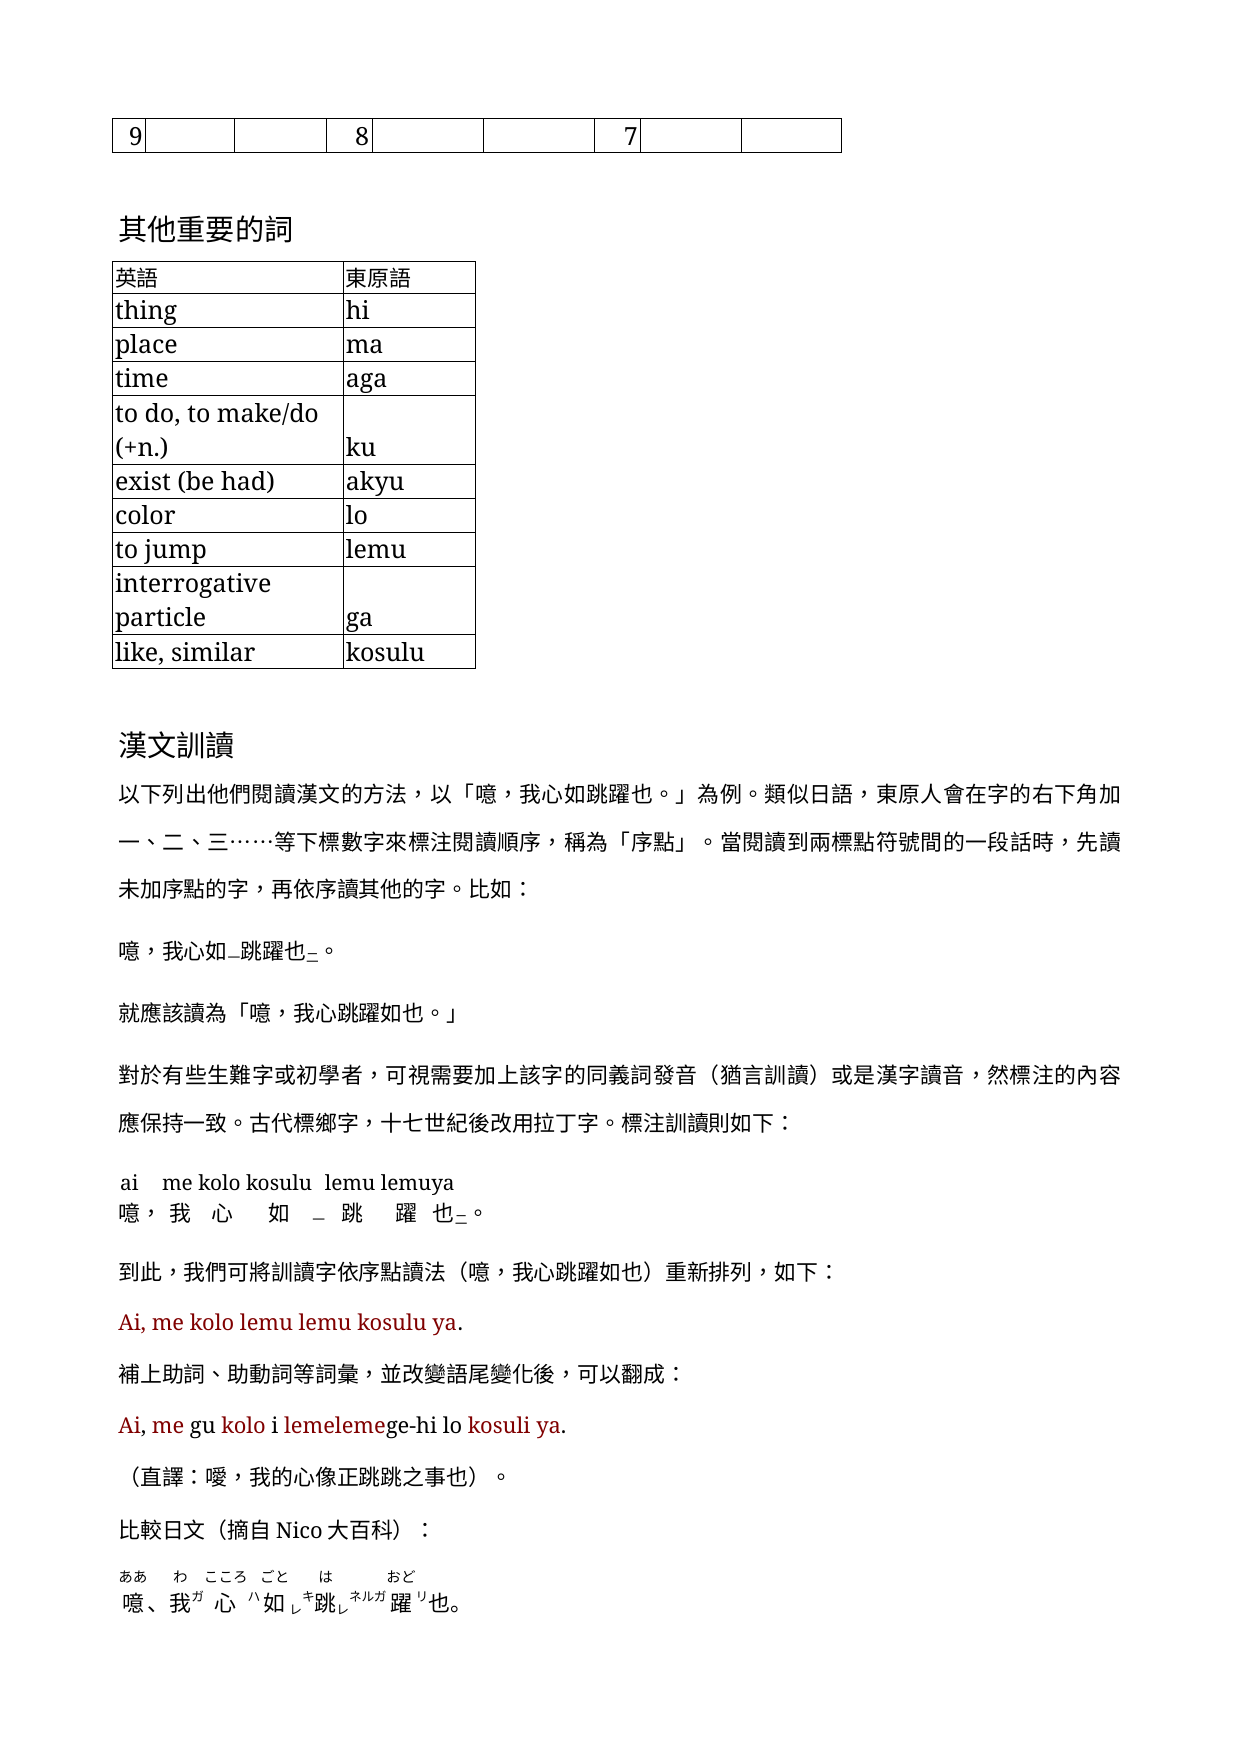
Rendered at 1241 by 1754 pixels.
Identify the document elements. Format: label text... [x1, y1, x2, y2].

text 噫ああ、我わガ心こころハ如ごとレキ跳はレネルガ躍おどリ也。 [118, 1565, 1122, 1618]
table_cell color [113, 499, 343, 532]
table_cell kosulu [344, 635, 475, 668]
table_cell thing [113, 294, 343, 327]
text 對於有些生難字或初學者，可視需要加上該字的同義詞發音（猶言訓讀）或是漢字讀音，然標注的內容應保持一致。古代標鄉字，十七世紀後改用拉丁字。標注訓讀則如下： [118, 1058, 1122, 1137]
table_header 英語 [113, 262, 343, 293]
text 噫ai，我me 心kolo 如kosulu一跳lemu 躍lemu也ya二。 [118, 1168, 1122, 1228]
text 噫，我心如一跳躍也二。 [118, 934, 1122, 966]
table_cell 9 [113, 119, 145, 152]
table_cell interrogative particle [113, 567, 343, 634]
table_cell to jump [113, 533, 343, 566]
table_cell 8 [327, 119, 372, 152]
table_cell lo [344, 499, 475, 532]
table_cell ga [344, 567, 475, 634]
table_cell place [113, 328, 343, 361]
text 補上助詞、助動詞等詞彙，並改變語尾變化後，可以翻成： [118, 1357, 1122, 1389]
table_cell [742, 119, 841, 152]
table_cell [641, 119, 741, 152]
table_cell hi [344, 294, 475, 327]
table_cell like, similar [113, 635, 343, 668]
table_cell ma [344, 328, 475, 361]
table_cell to do, to make/do (+n.) [113, 396, 343, 463]
text （直譯：噯，我的心像正跳跳之事也）。 [118, 1460, 1122, 1492]
table_cell aga [344, 362, 475, 395]
table_cell [146, 119, 234, 152]
table_cell akyu [344, 465, 475, 498]
table_cell [235, 119, 326, 152]
table_cell exist (be had) [113, 465, 343, 498]
table_cell 7 [595, 119, 640, 152]
text 到此，我們可將訓讀字依序點讀法（噫，我心跳躍如也）重新排列，如下： [118, 1254, 1122, 1286]
subtitle 其他重要的詞 [118, 206, 1122, 248]
text Ai, me gu kolo i lemelemege-hi lo kosuli ya. [118, 1410, 1122, 1439]
text 比較日文（摘自Nico大百科）： [118, 1513, 1122, 1544]
table_cell ku [344, 396, 475, 463]
text Ai, me kolo lemu lemu kosulu ya. [118, 1307, 1122, 1337]
subtitle 漢文訓讀 [118, 722, 1122, 764]
table_cell time [113, 362, 343, 395]
table_cell [373, 119, 483, 152]
table_cell [484, 119, 594, 152]
table_cell lemu [344, 533, 475, 566]
text 就應該讀為「噫，我心跳躍如也。」 [118, 996, 1122, 1028]
table_header 東原語 [344, 262, 475, 293]
text 以下列出他們閱讀漢文的方法，以「噫，我心如跳躍也。」為例。類似日語，東原人會在字的右下角加一、二、三……等下標數字來標注閱讀順序，稱為「序點」。當閱讀到兩標點符號間的一段話時，先讀未加序點的字，再依序讀其他的字。比如： [118, 777, 1122, 904]
